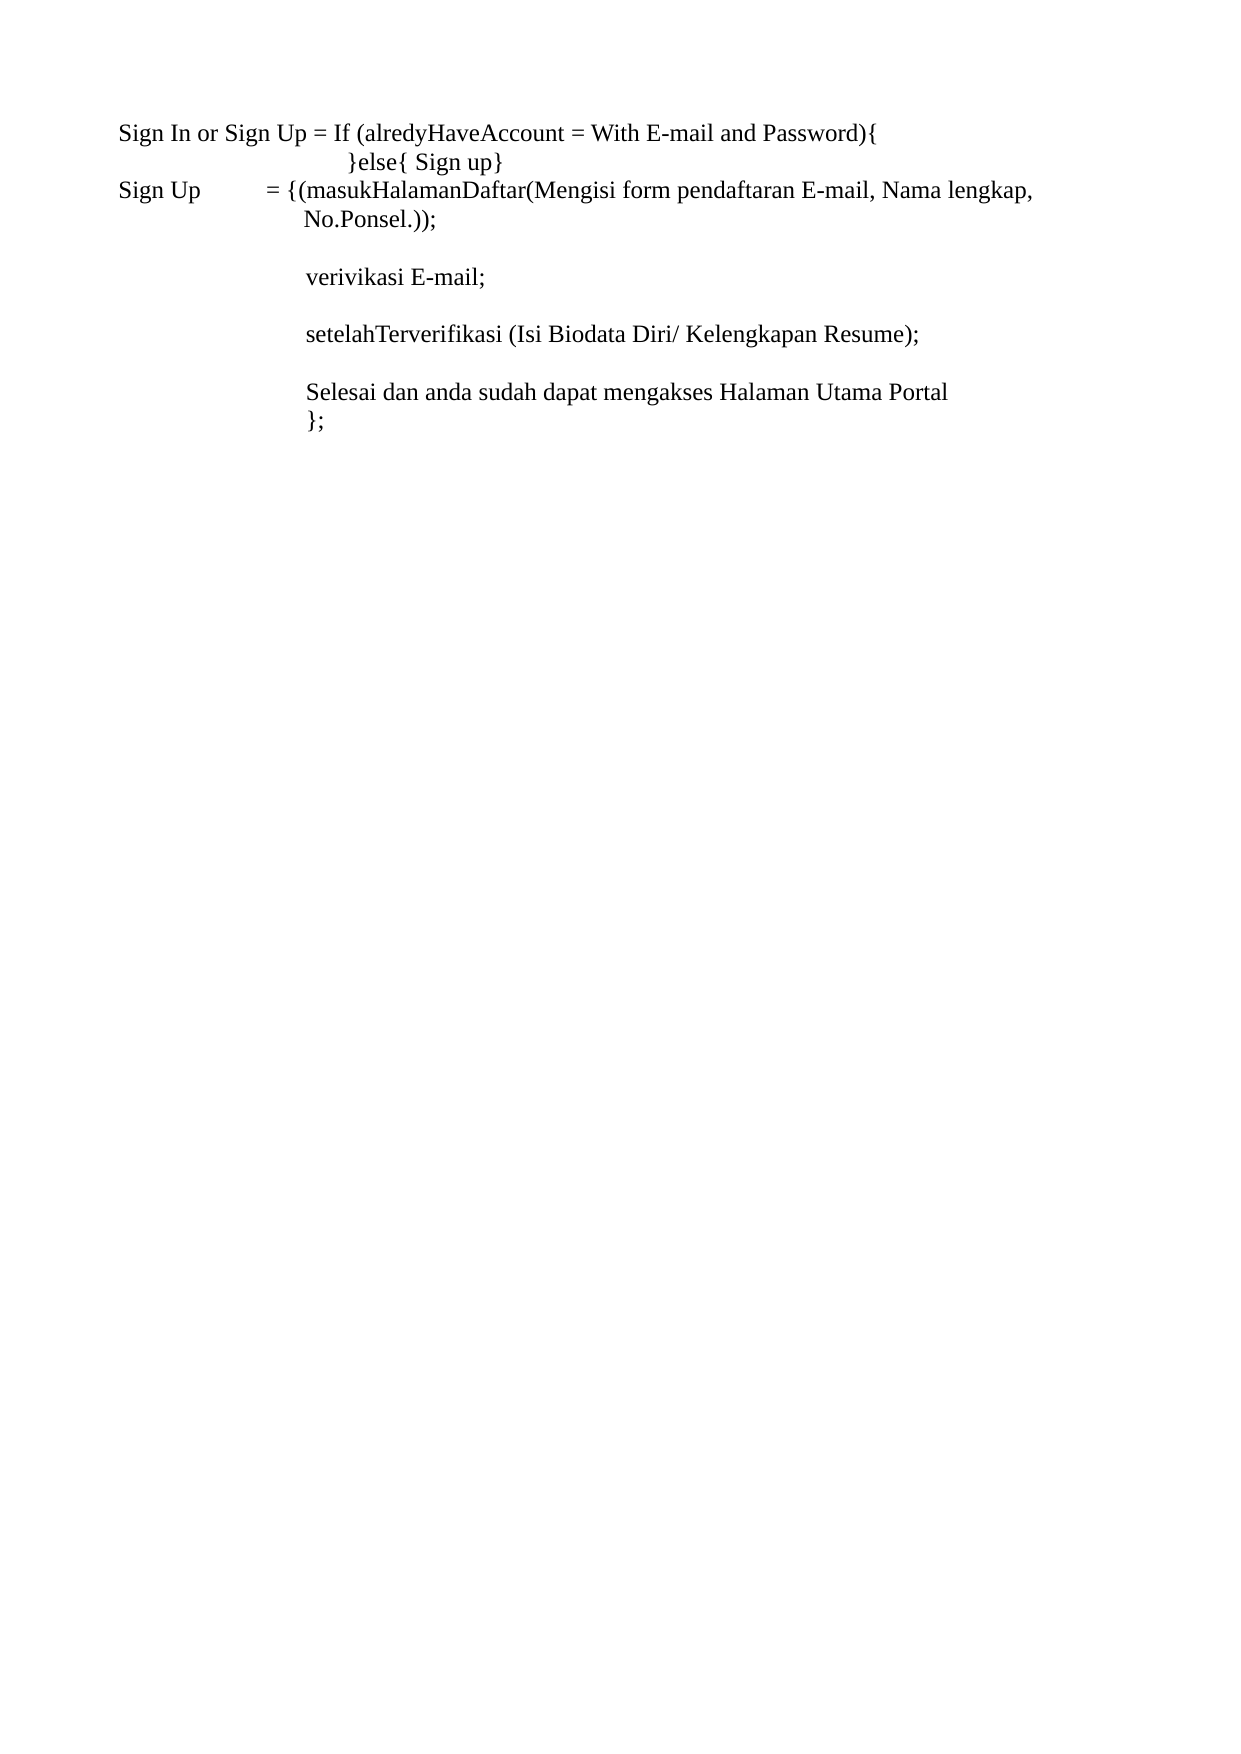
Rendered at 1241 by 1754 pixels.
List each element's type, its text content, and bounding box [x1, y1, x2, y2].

text }; [118, 406, 1122, 434]
text setelahTerverifikasi (Isi Biodata Diri/ Kelengkapan Resume); [118, 319, 1122, 348]
text Sign Up = {(masukHalamanDaftar(Mengisi form pendaftaran E-mail, Nama lengkap, No.Ponsel.)); [118, 176, 1122, 233]
text }else{ Sign up} [118, 147, 1122, 176]
text verivikasi E-mail; [118, 262, 1122, 291]
text Selesai dan anda sudah dapat mengakses Halaman Utama Portal [118, 377, 1122, 406]
text Sign In or Sign Up = If (alredyHaveAccount = With E-mail and Password){ [118, 118, 1122, 147]
